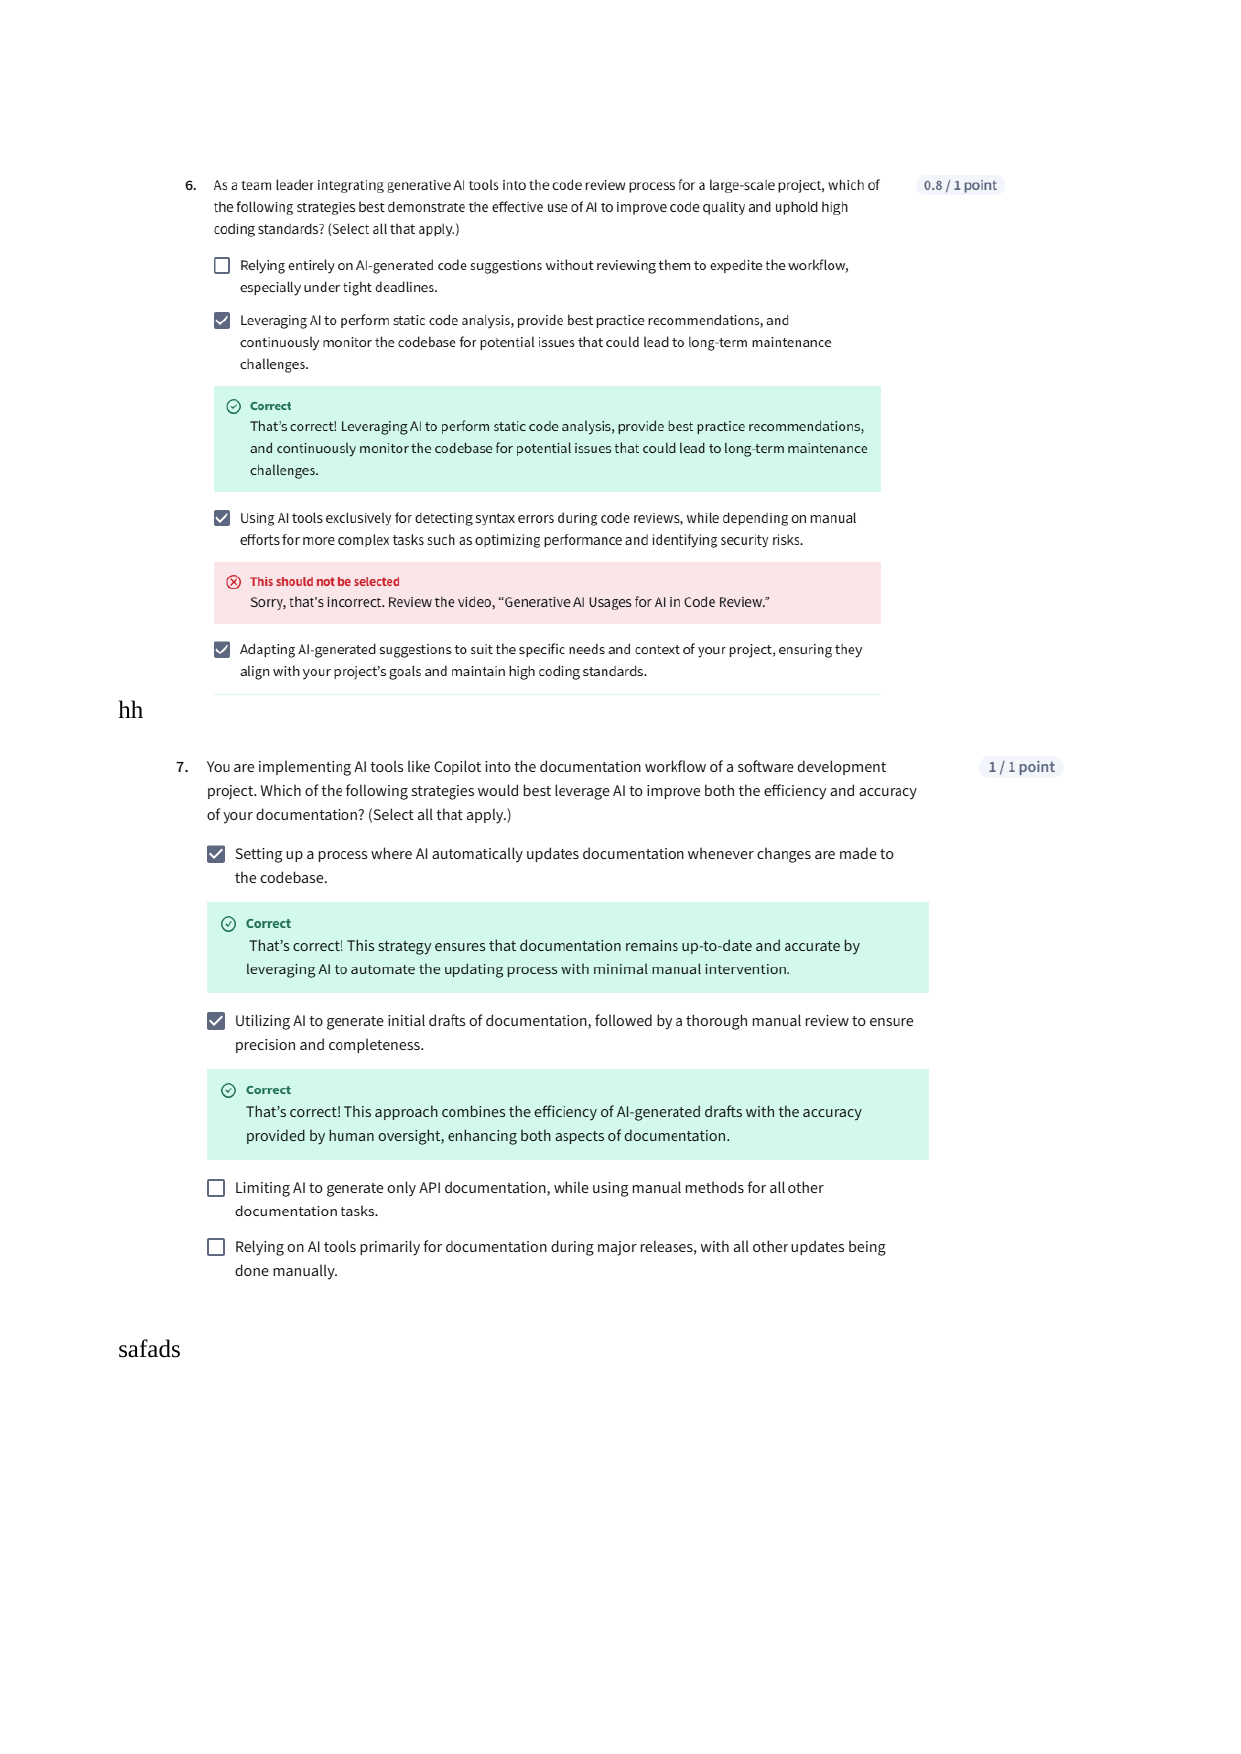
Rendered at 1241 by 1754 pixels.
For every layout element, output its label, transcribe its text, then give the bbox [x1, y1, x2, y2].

picture [118, 723, 1123, 1334]
text safads [118, 1334, 1122, 1362]
picture [118, 118, 1123, 695]
text hh [118, 695, 1122, 723]
